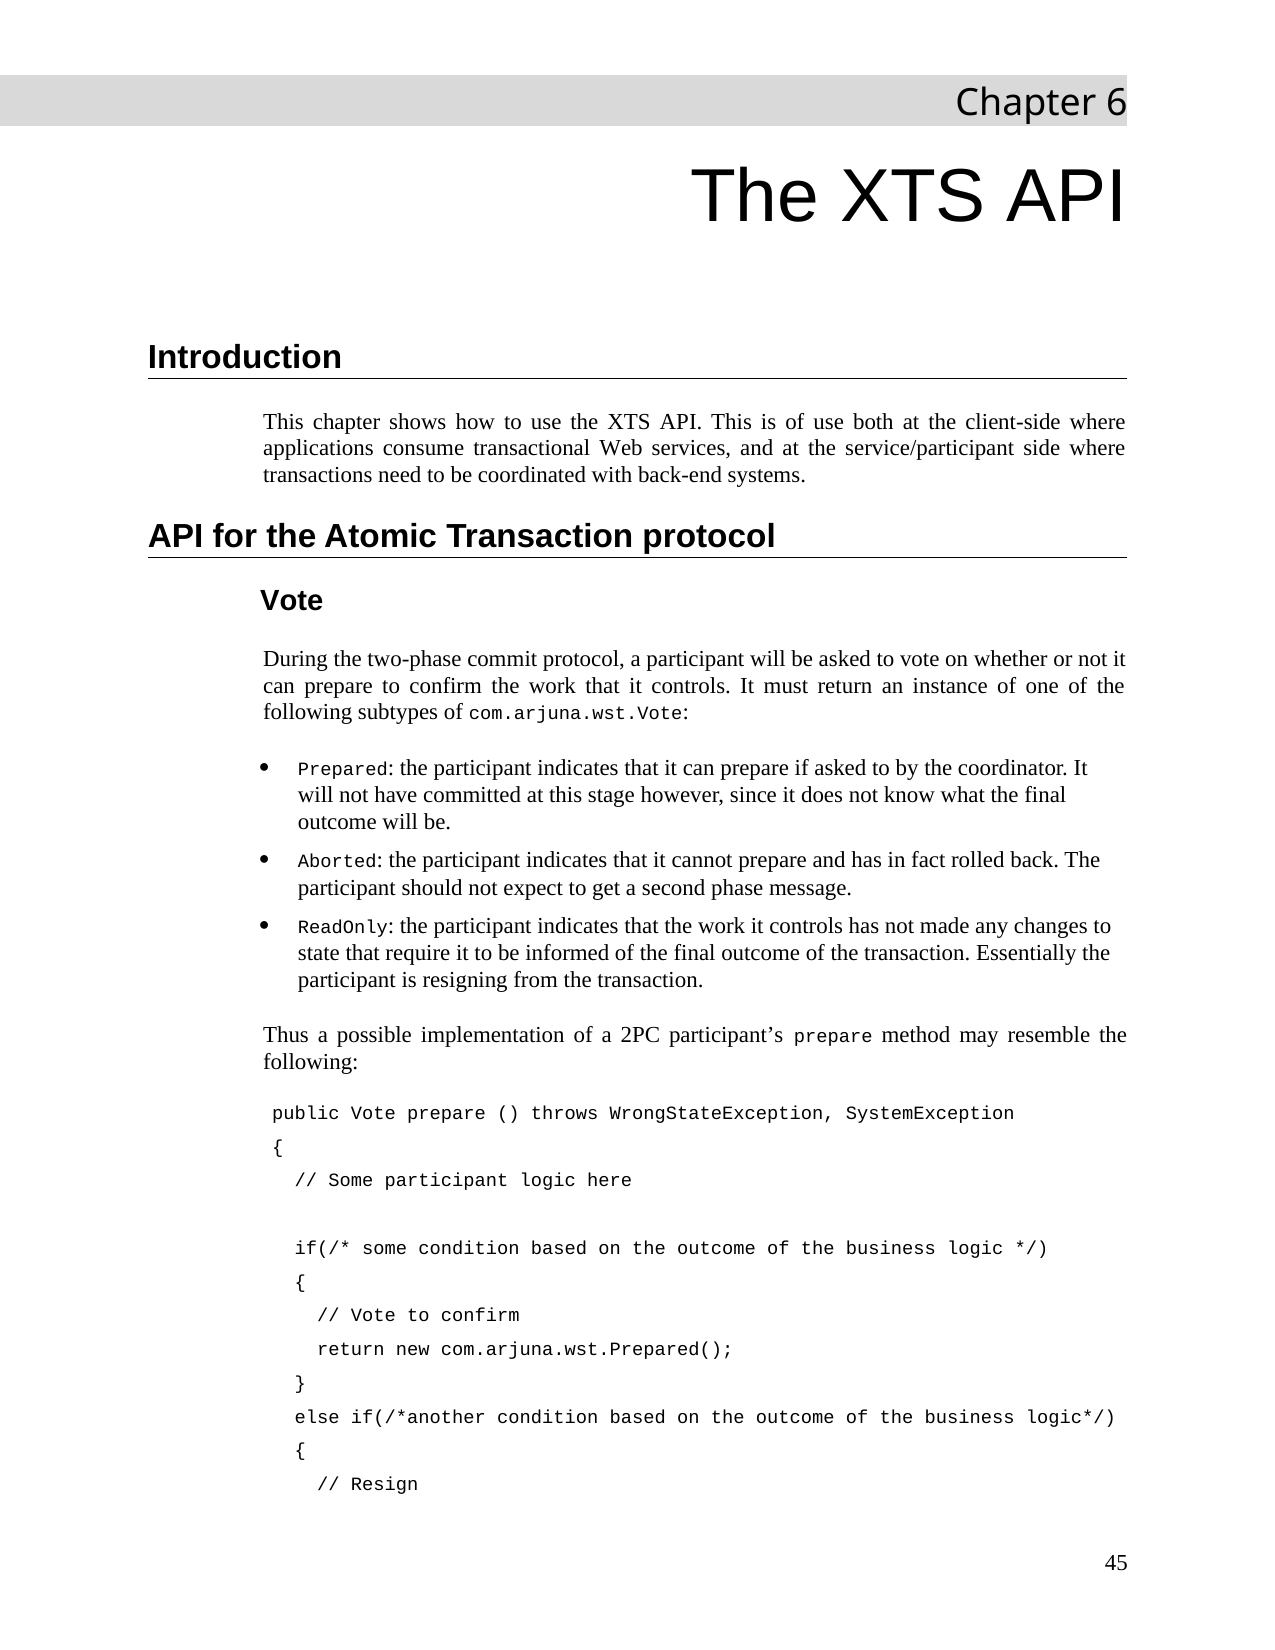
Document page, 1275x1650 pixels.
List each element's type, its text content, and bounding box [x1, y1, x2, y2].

title The XTS API [263, 151, 1127, 237]
list Aborted: the participant indicates that it cannot prepare and has in fact rolled back. The participant should not expect to get a second phase message. [260, 847, 1127, 900]
subtitle Introduction [148, 337, 1127, 378]
text This chapter shows how to use the XTS API. This is of use both at the client-side where applications consume transactional Web services, and at the service/participant side where transactions need to be coordinated with back-end systems. [263, 408, 1127, 487]
list ReadOnly: the participant indicates that the work it controls has not made any changes to state that require it to be informed of the final outcome of the transaction. Essentially the participant is resigning from the transaction. [260, 912, 1127, 992]
text { [272, 1441, 1127, 1462]
list Prepared: the participant indicates that it can prepare if asked to by the coordinator. It will not have committed at this stage however, since it does not know what the final outcome will be. [260, 754, 1127, 834]
subtitle Vote [148, 583, 1127, 616]
text { [272, 1137, 1127, 1159]
text public Vote prepare () throws WrongStateException, SystemException [272, 1104, 1127, 1125]
text // Resign [272, 1475, 1127, 1496]
text return new com.arjuna.wst.Prepared(); [272, 1340, 1127, 1361]
text { [272, 1272, 1127, 1294]
text // Vote to confirm [272, 1306, 1127, 1327]
text // Some participant logic here [272, 1171, 1127, 1192]
text During the two-phase commit protocol, a participant will be asked to vote on whether or not it can prepare to confirm the work that it controls. It must return an instance of one of the following subtypes of com.arjuna.wst.Vote: [263, 646, 1127, 725]
text else if(/*another condition based on the outcome of the business logic*/) [272, 1407, 1127, 1429]
text if(/* some condition based on the outcome of the business logic */) [272, 1239, 1127, 1260]
text } [272, 1374, 1127, 1395]
subtitle API for the Atomic Transaction protocol [148, 516, 1127, 557]
text Thus a possible implementation of a 2PC participant’s prepare method may resemble the following: [263, 1021, 1127, 1074]
